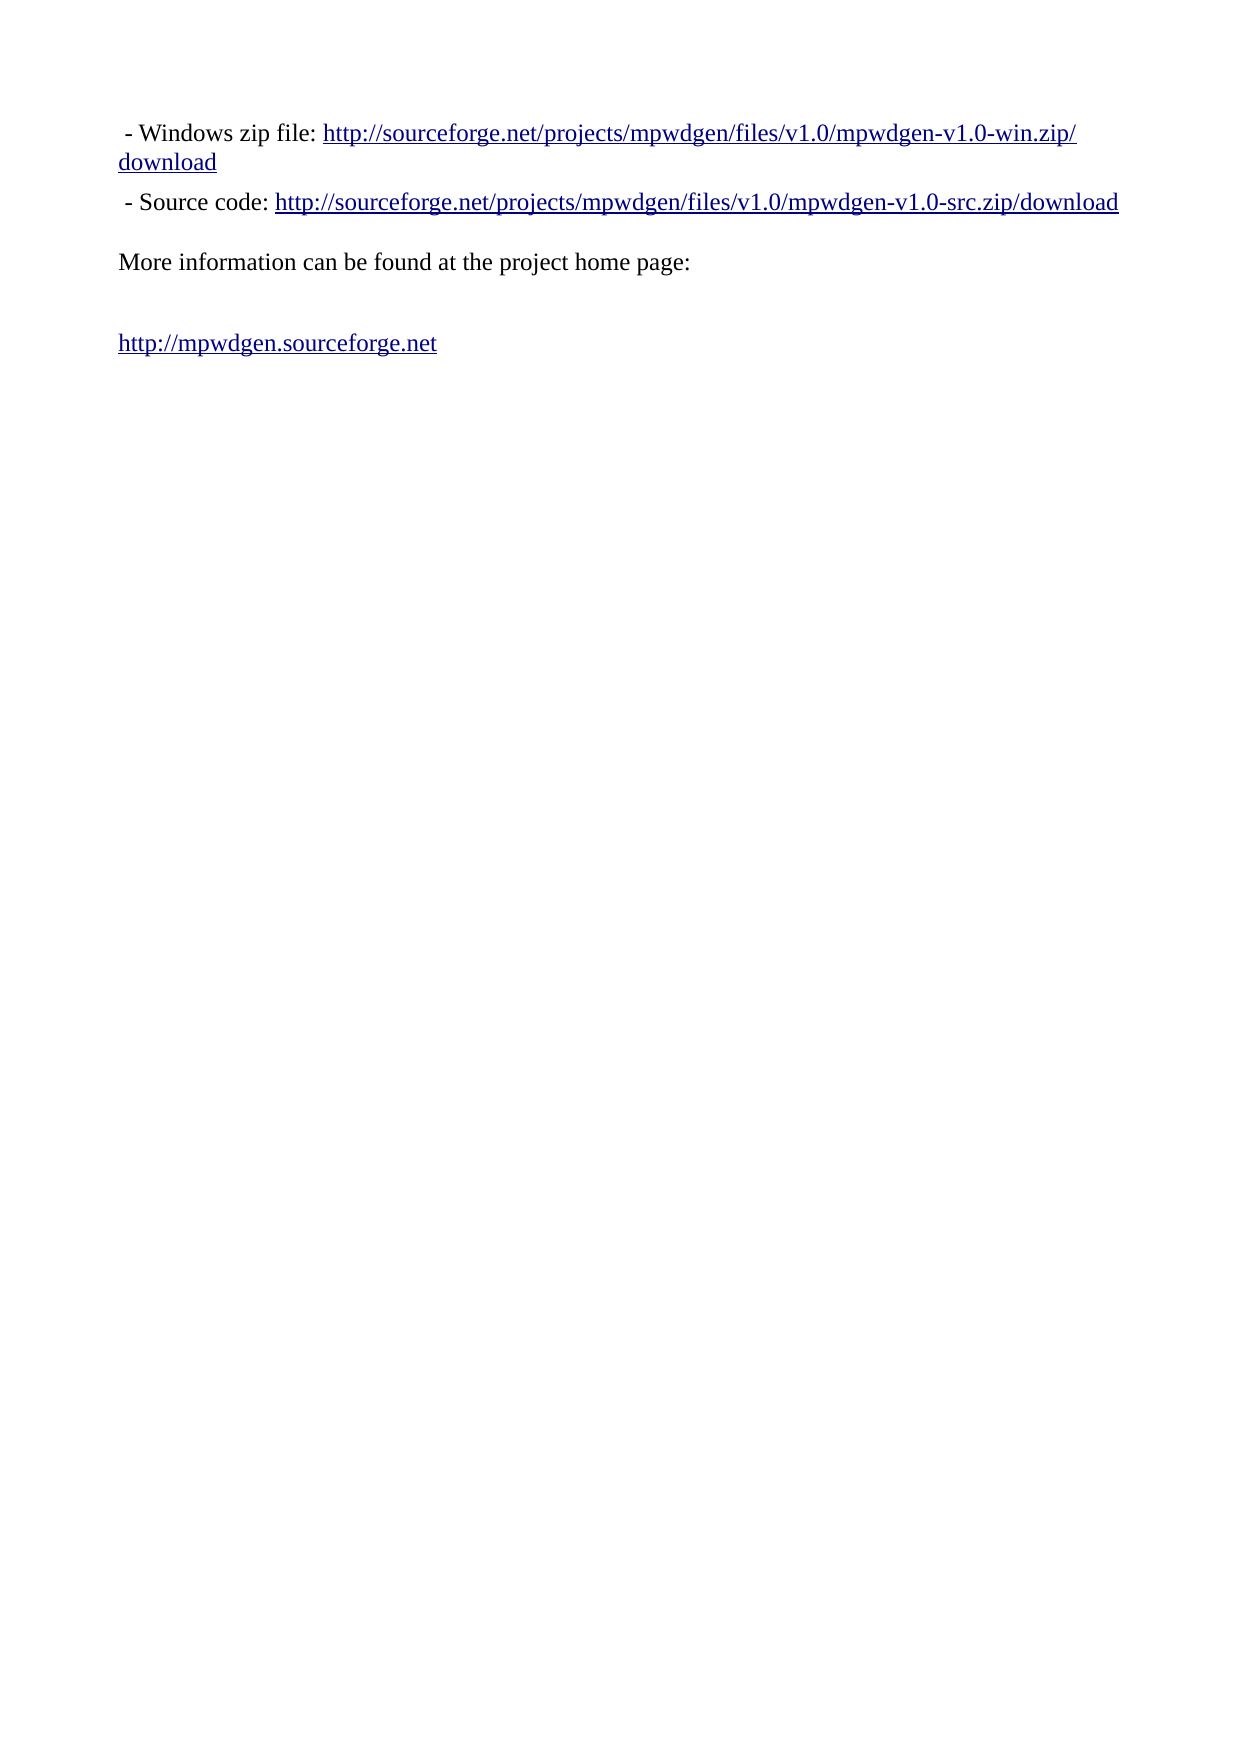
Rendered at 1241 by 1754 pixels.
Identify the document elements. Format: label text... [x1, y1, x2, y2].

text http://mpwdgen.sourceforge.net [118, 328, 1122, 357]
text More information can be found at the project home page: [118, 247, 1122, 276]
list - Source code: http://sourceforge.net/projects/mpwdgen/files/v1.0/mpwdgen-v1.0-src.zip/download [118, 187, 1122, 216]
list - Windows zip file: http://sourceforge.net/projects/mpwdgen/files/v1.0/mpwdgen-v1.0-win.zip/download [118, 118, 1122, 176]
